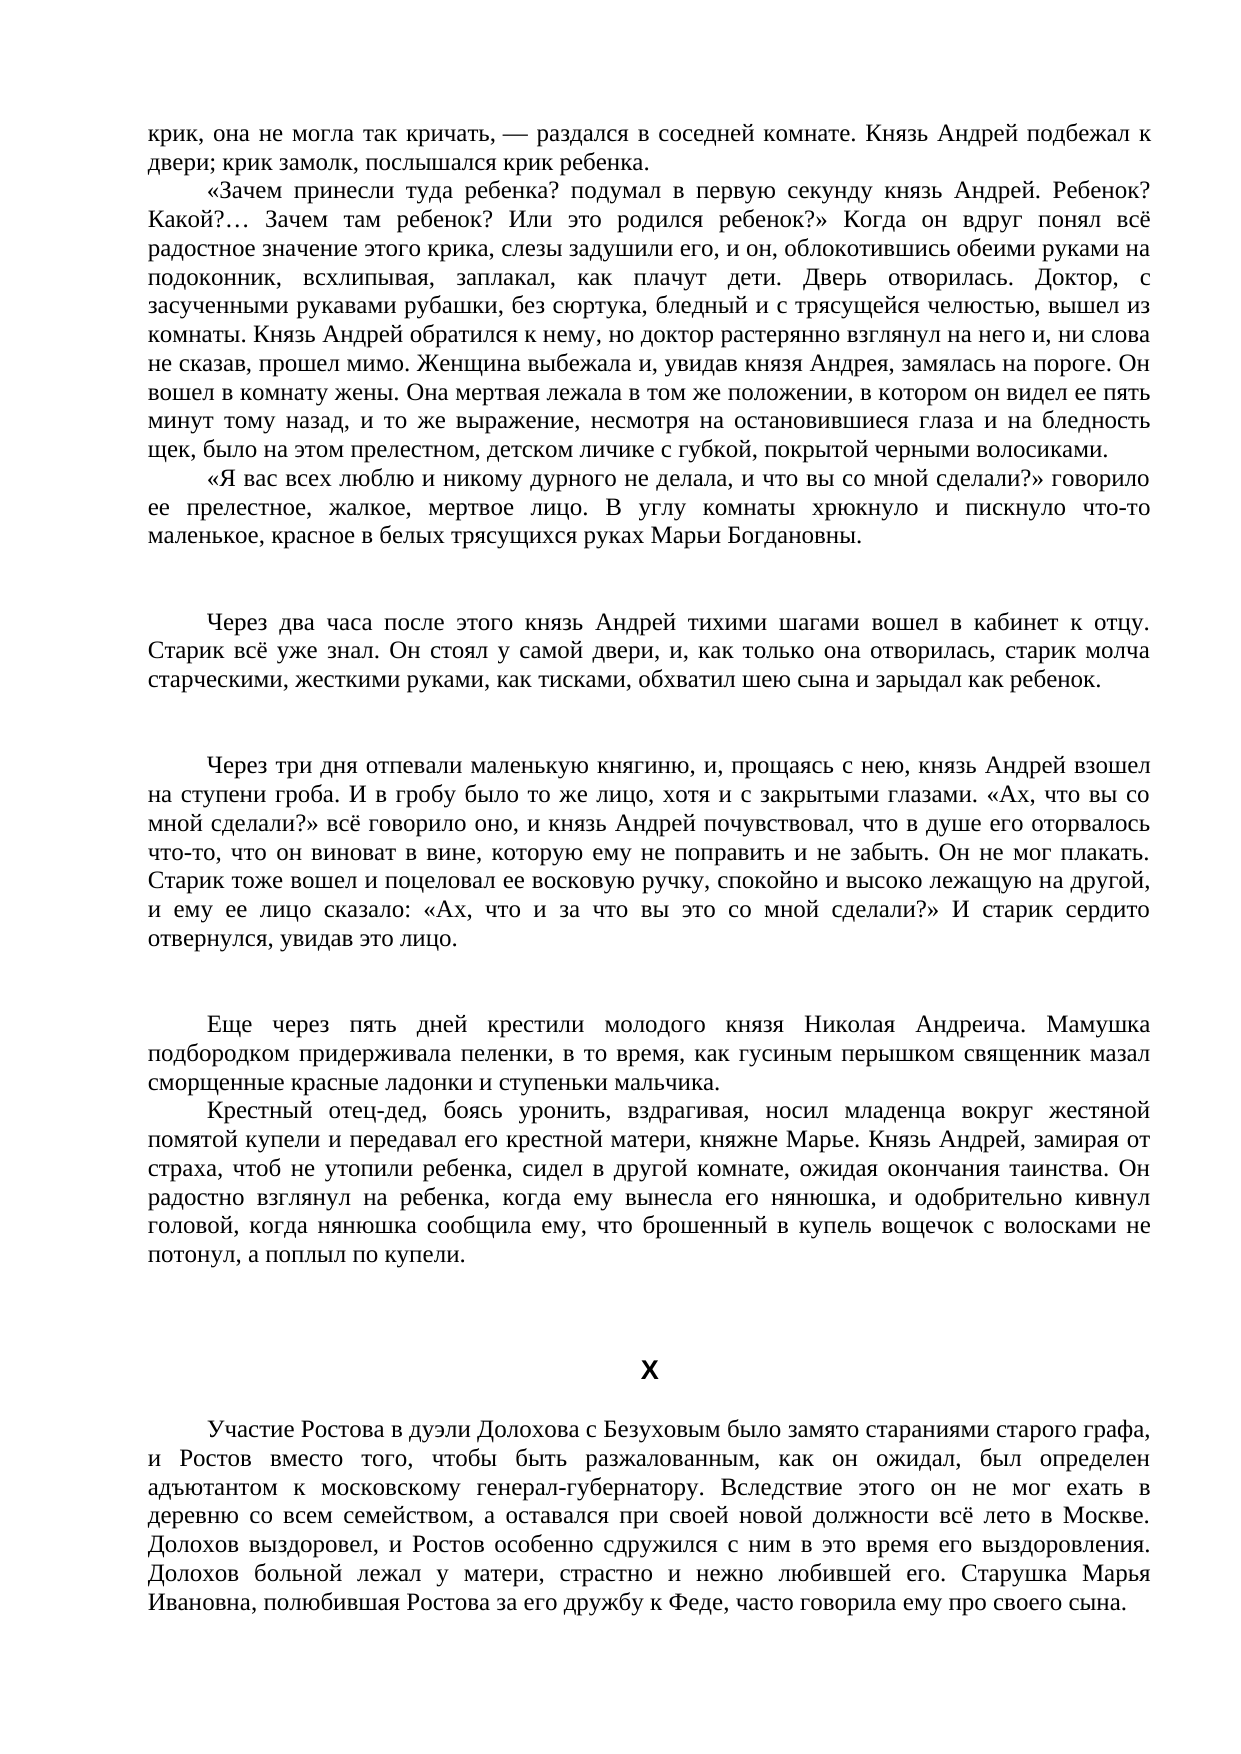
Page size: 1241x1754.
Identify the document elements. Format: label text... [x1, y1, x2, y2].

text «Зачем принесли туда ребенка? подумал в первую секунду князь Андрей. Ребенок? Какой?… Зачем там ребенок? Или это родился ребенок?» Когда он вдруг понял всё радостное значение этого крика, слезы задушили его, и он, облокотившись обеими руками на подоконник, всхлипывая, заплакал, как плачут дети. Дверь отворилась. Доктор, с засученными рукавами рубашки, без сюртука, бледный и с трясущейся челюстью, вышел из комнаты. Князь Андрей обратился к нему, но доктор растерянно взглянул на него и, ни слова не сказав, прошел мимо. Женщина выбежала и, увидав князя Андрея, замялась на пороге. Он вошел в комнату жены. Она мертвая лежала в том же положении, в котором он видел ее пять минут тому назад, и то же выражение, несмотря на остановившиеся глаза и на бледность щек, было на этом прелестном, детском личике с губкой, покрытой черными волосиками. [148, 176, 1152, 463]
text Еще через пять дней крестили молодого князя Николая Андреича. Мамушка подбородком придерживала пеленки, в то время, как гусиным перышком священник мазал сморщенные красные ладонки и ступеньки мальчика. [148, 1009, 1152, 1096]
text «Я вас всех люблю и никому дурного не делала, и что вы со мной сделали?» говорило ее прелестное, жалкое, мертвое лицо. В углу комнаты хрюкнуло и пискнуло что-то маленькое, красное в белых трясущихся руках Марьи Богдановны. [148, 463, 1152, 549]
text Через три дня отпевали маленькую княгиню, и, прощаясь с нею, князь Андрей взошел на ступени гроба. И в гробу было то же лицо, хотя и с закрытыми глазами. «Ах, что вы со мной сделали?» всё говорило оно, и князь Андрей почувствовал, что в душе его оторвалось что-то, что он виноват в вине, которую ему не поправить и не забыть. Он не мог плакать. Старик тоже вошел и поцеловал ее восковую ручку, спокойно и высоко лежащую на другой, и ему ее лицо сказало: «Ах, что и за что вы это со мной сделали?» И старик сердито отвернулся, увидав это лицо. [148, 751, 1152, 952]
text крик, она не могла так кричать, — раздался в соседней комнате. Князь Андрей подбежал к двери; крик замолк, послышался крик ребенка. [148, 118, 1152, 176]
text Крестный отец-дед, боясь уронить, вздрагивая, носил младенца вокруг жестяной помятой купели и передавал его крестной матери, княжне Марье. Князь Андрей, замирая от страха, чтоб не утопили ребенка, сидел в другой комнате, ожидая окончания таинства. Он радостно взглянул на ребенка, когда ему вынесла его нянюшка, и одобрительно кивнул головой, когда нянюшка сообщила ему, что брошенный в купель вощечок с волосками не потонул, а поплыл по купели. [148, 1096, 1152, 1268]
text Участие Ростова в дуэли Долохова с Безуховым было замято стараниями старого графа, и Ростов вместо того, чтобы быть разжалованным, как он ожидал, был определен адъютантом к московскому генерал-губернатору. Вследствие этого он не мог ехать в деревню со всем семейством, а оставался при своей новой должности всё лето в Москве. Долохов выздоровел, и Ростов особенно сдружился с ним в это время его выздоровления. Долохов больной лежал у матери, страстно и нежно любившей его. Старушка Марья Ивановна, полюбившая Ростова за его дружбу к Феде, часто говорила ему про своего сына. [148, 1414, 1152, 1616]
subtitle X [148, 1354, 1152, 1386]
text Через два часа после этого князь Андрей тихими шагами вошел в кабинет к отцу. Старик всё уже знал. Он стоял у самой двери, и, как только она отворилась, старик молча старческими, жесткими руками, как тисками, обхватил шею сына и зарыдал как ребенок. [148, 607, 1152, 693]
